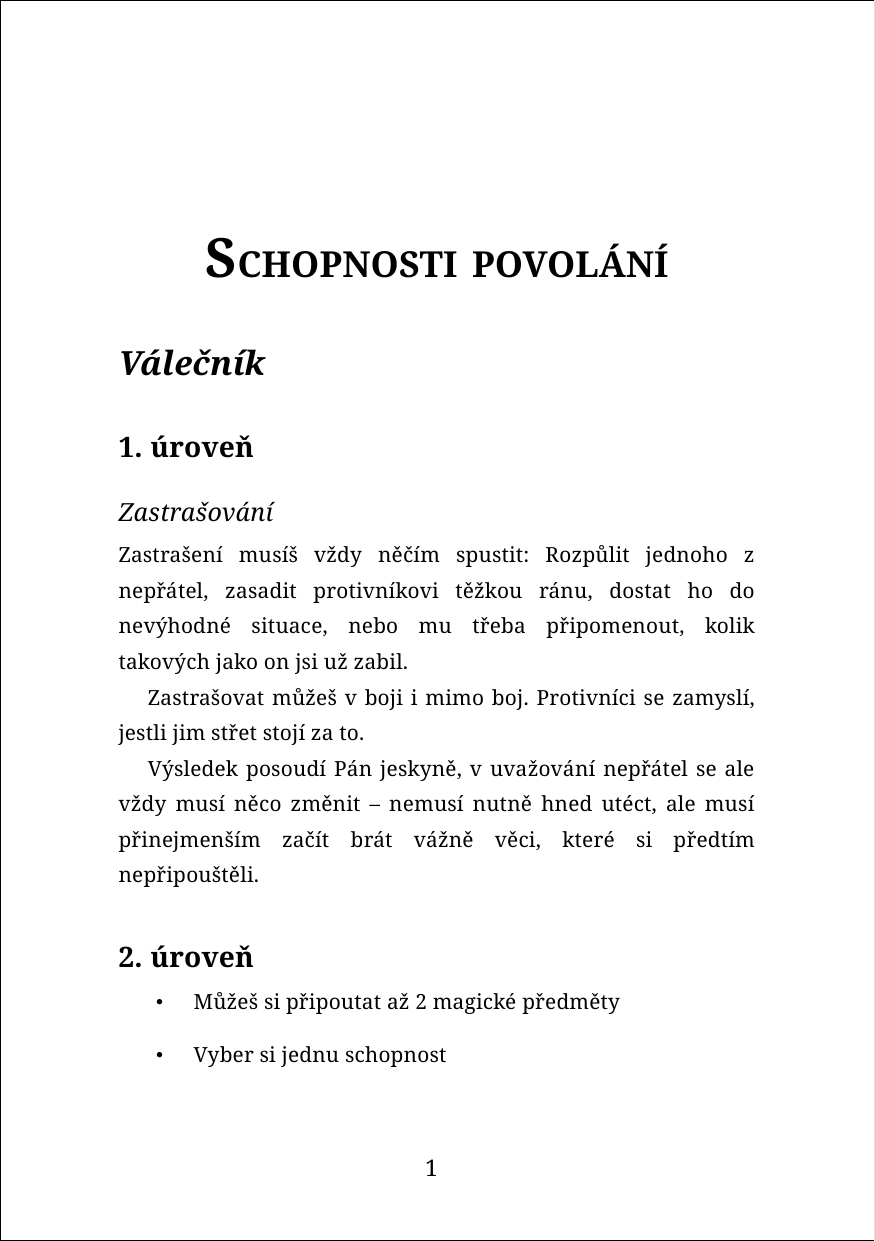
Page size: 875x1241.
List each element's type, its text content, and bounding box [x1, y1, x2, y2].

subtitle Zastrašování [118, 495, 756, 529]
text Zastrašení musíš vždy něčím spustit: Rozpůlit jednoho z nepřátel, zasadit protivníkovi těžkou ránu, dostat ho do nevýhodné situace, nebo mu třeba připomenout, kolik takových jako on jsi už zabil. Zastrašovat můžeš v boji i mimo boj. Protivníci se zamyslí, jestli jim střet stojí za to. Výsledek posoudí Pán jeskyně, v uvažování nepřátel se ale vždy musí něco změnit – nemusí nutně hned utéct, ale musí přinejmenším začít brát vážně věci, které si předtím nepřipouštěli. [118, 541, 756, 889]
list Vyber si jednu schopnost [156, 1040, 756, 1069]
subtitle Válečník [118, 340, 756, 386]
subtitle Schopnosti povolání [118, 219, 756, 293]
subtitle 2. úroveň [118, 937, 756, 975]
list Můžeš si připoutat až 2 magické předměty [156, 987, 756, 1016]
subtitle 1. úroveň [118, 427, 756, 465]
